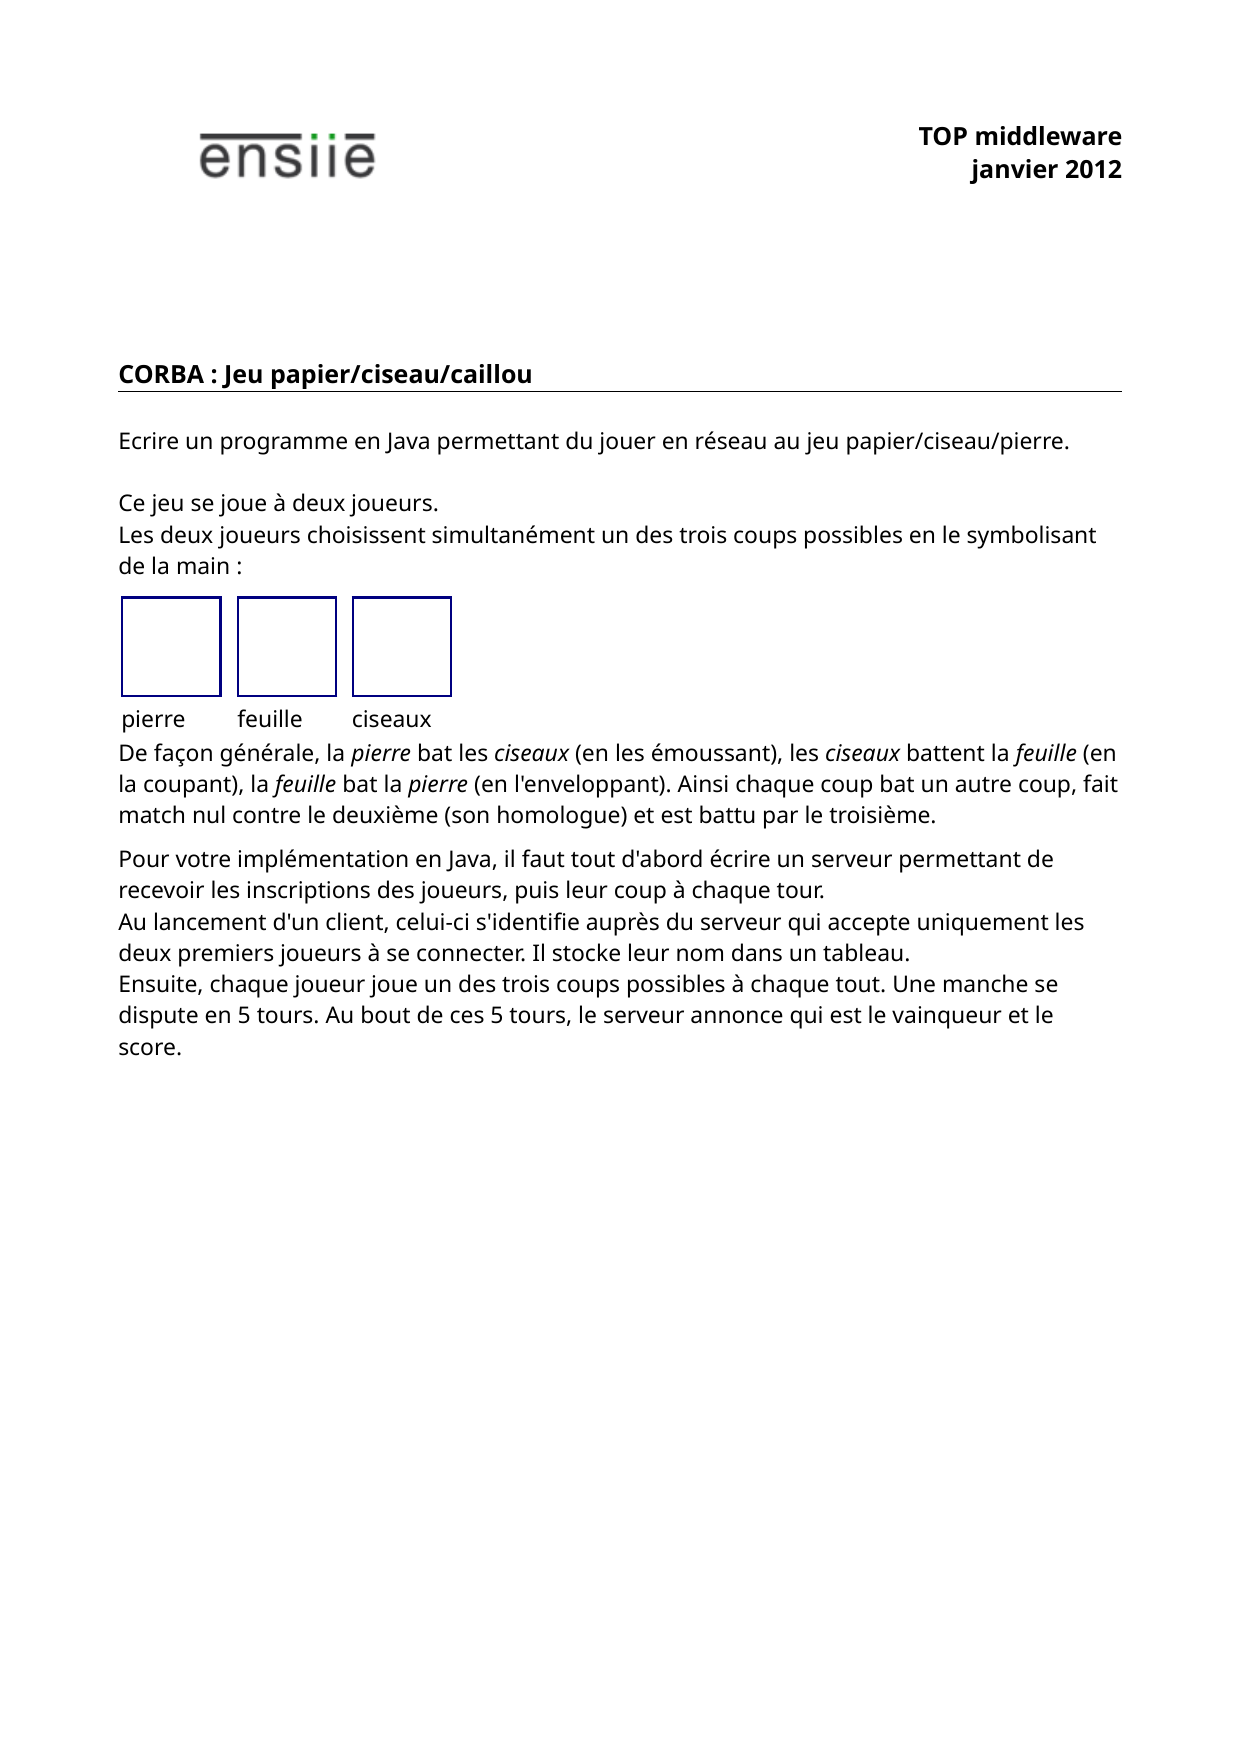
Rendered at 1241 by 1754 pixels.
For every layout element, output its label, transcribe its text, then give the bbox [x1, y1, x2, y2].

picture [122, 119, 484, 198]
text Au lancement d'un client, celui-ci s'identifie auprès du serveur qui accepte uniquement les deux premiers joueurs à se connecter. Il stocke leur nom dans un tableau. [118, 906, 1122, 968]
table_cell pierre [118, 700, 226, 737]
text CORBA : Jeu papier/ciseau/caillou [118, 357, 1122, 391]
table_cell ciseaux [349, 700, 456, 737]
text janvier 2012 [484, 152, 1122, 186]
table_header [226, 594, 234, 700]
text Ce jeu se joue à deux joueurs. [118, 487, 1122, 518]
table_header [118, 594, 226, 700]
table_cell feuille [234, 700, 340, 737]
text Pour votre implémentation en Java, il faut tout d'abord écrire un serveur permettant de recevoir les inscriptions des joueurs, puis leur coup à chaque tour. [118, 843, 1122, 906]
table_header [340, 594, 349, 700]
text Les deux joueurs choisissent simultanément un des trois coups possibles en le symbolisant de la main : [118, 518, 1122, 581]
table_header [349, 594, 456, 700]
table_cell [340, 700, 349, 737]
text Ensuite, chaque joueur joue un des trois coups possibles à chaque tout. Une manche se dispute en 5 tours. Au bout de ces 5 tours, le serveur annonce qui est le vainqueur et le score. [118, 968, 1122, 1062]
table_header [234, 594, 340, 700]
text Ecrire un programme en Java permettant du jouer en réseau au jeu papier/ciseau/pierre. [118, 425, 1122, 456]
table_cell [226, 700, 234, 737]
text De façon générale, la pierre bat les ciseaux (en les émoussant), les ciseaux battent la feuille (en la coupant), la feuille bat la pierre (en l'enveloppant). Ainsi chaque coup bat un autre coup, fait match nul contre le deuxième (son homologue) et est battu par le troisième. [118, 737, 1122, 831]
text TOP middleware [118, 118, 1122, 152]
